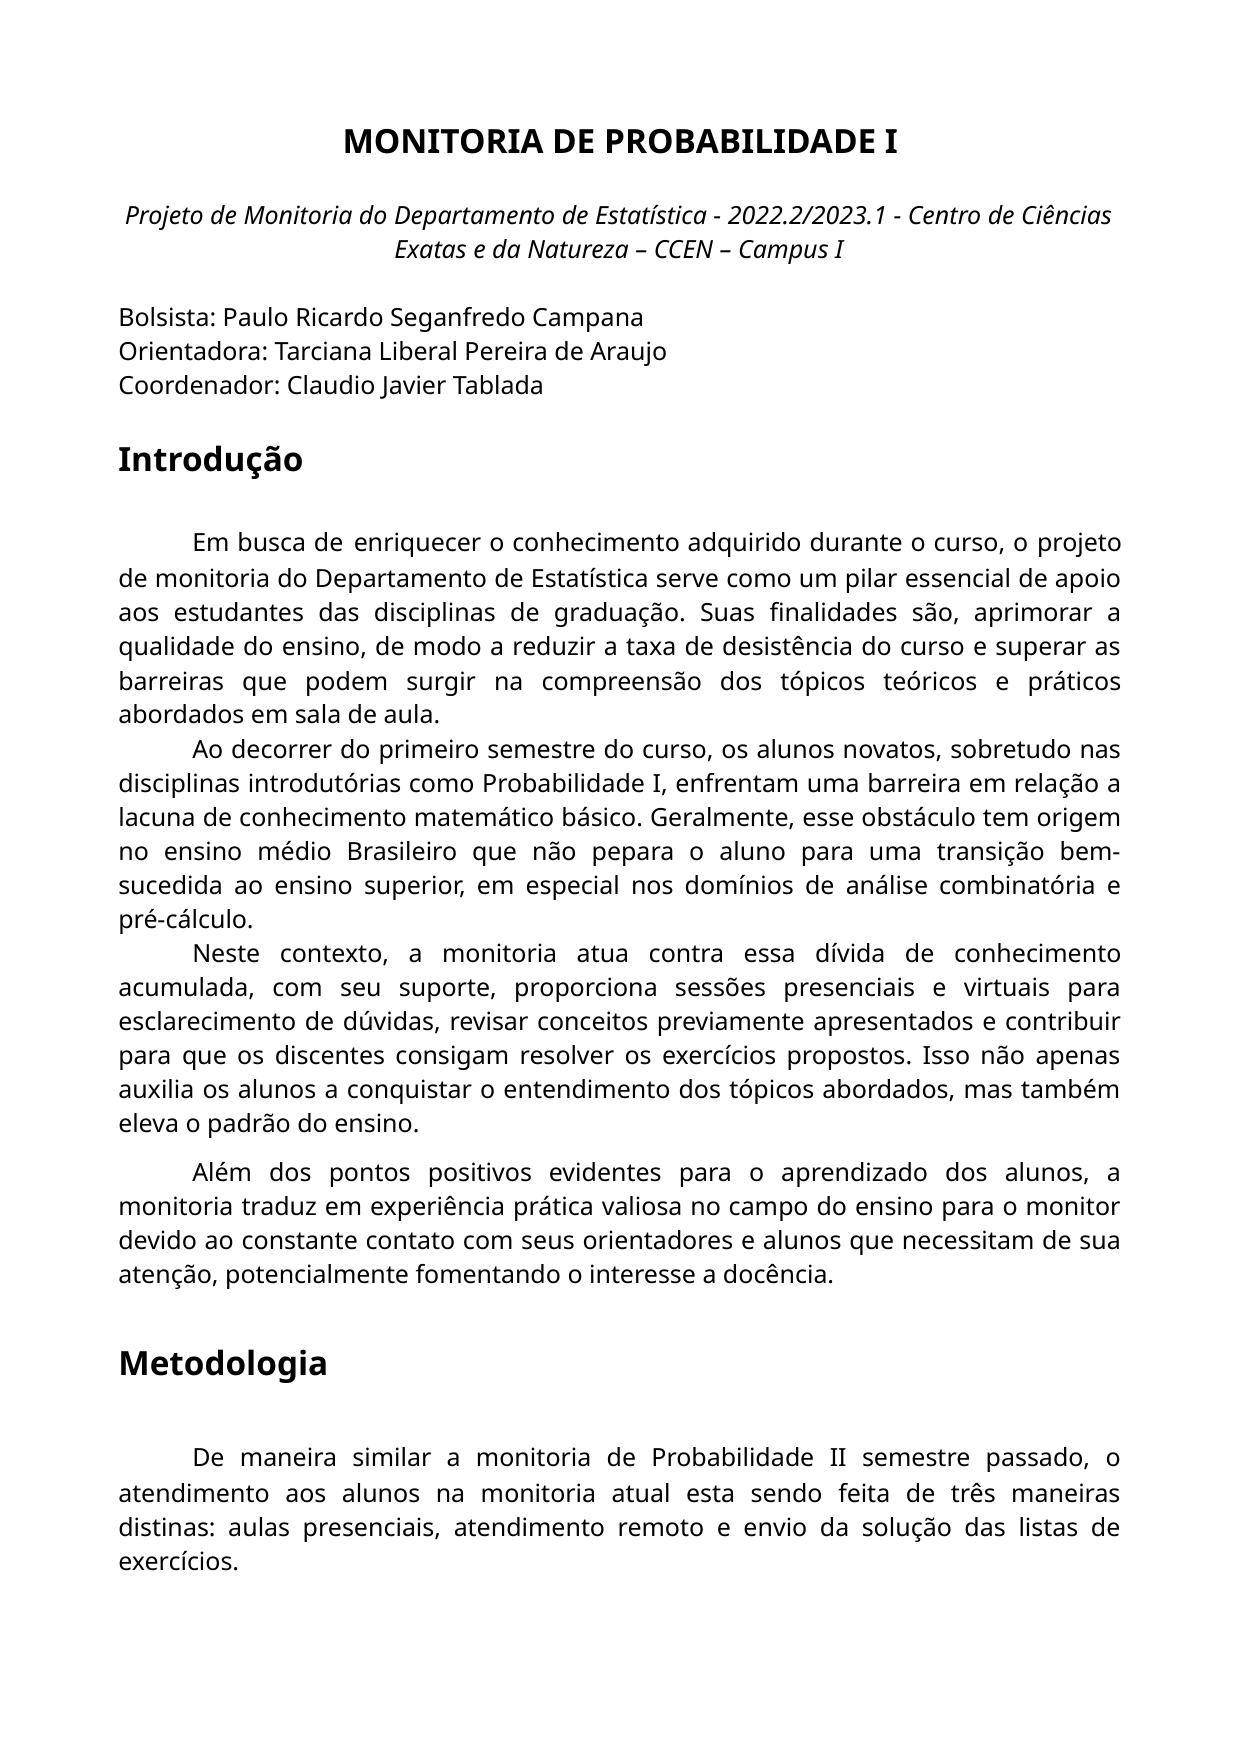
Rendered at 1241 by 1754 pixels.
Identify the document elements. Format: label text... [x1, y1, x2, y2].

text Além dos pontos positivos evidentes para o aprendizado dos alunos, a monitoria traduz em experiência prática valiosa no campo do ensino para o monitor devido ao constante contato com seus orientadores e alunos que necessitam de sua atenção, potencialmente fomentando o interesse a docência. [118, 1154, 1122, 1291]
text Introdução [118, 436, 1122, 481]
text Metodologia [118, 1339, 1122, 1385]
text Projeto de Monitoria do Departamento de Estatística - 2022.2/2023.1 - Centro de Ciências Exatas e da Natureza – CCEN – Campus I [118, 198, 1122, 266]
text Orientadora: Tarciana Liberal Pereira de Araujo [118, 334, 1122, 368]
text Em busca de enriquecer o conhecimento adquirido durante o curso, o projeto de monitoria do Departamento de Estatística serve como um pilar essencial de apoio aos estudantes das disciplinas de graduação. Suas finalidades são, aprimorar a qualidade do ensino, de modo a reduzir a taxa de desistência do curso e superar as barreiras que podem surgir na compreensão dos tópicos teóricos e práticos abordados em sala de aula. [118, 516, 1122, 731]
text MONITORIA DE PROBABILIDADE I [118, 118, 1122, 163]
text De maneira similar a monitoria de Probabilidade II semestre passado, o atendimento aos alunos na monitoria atual esta sendo feita de três maneiras distinas: aulas presenciais, atendimento remoto e envio da solução das listas de exercícios. [118, 1430, 1122, 1578]
text Ao decorrer do primeiro semestre do curso, os alunos novatos, sobretudo nas disciplinas introdutórias como Probabilidade I, enfrentam uma barreira em relação a lacuna de conhecimento matemático básico. Geralmente, esse obstáculo tem origem no ensino médio Brasileiro que não pepara o aluno para uma transição bem-sucedida ao ensino superior, em especial nos domínios de análise combinatória e pré-cálculo. [118, 731, 1122, 936]
text Neste contexto, a monitoria atua contra essa dívida de conhecimento acumulada, com seu suporte, proporciona sessões presenciais e virtuais para esclarecimento de dúvidas, revisar conceitos previamente apresentados e contribuir para que os discentes consigam resolver os exercícios propostos. Isso não apenas auxilia os alunos a conquistar o entendimento dos tópicos abordados, mas também eleva o padrão do ensino. [118, 936, 1122, 1140]
text Bolsista: Paulo Ricardo Seganfredo Campana [118, 300, 1122, 334]
text Coordenador: Claudio Javier Tablada [118, 368, 1122, 402]
